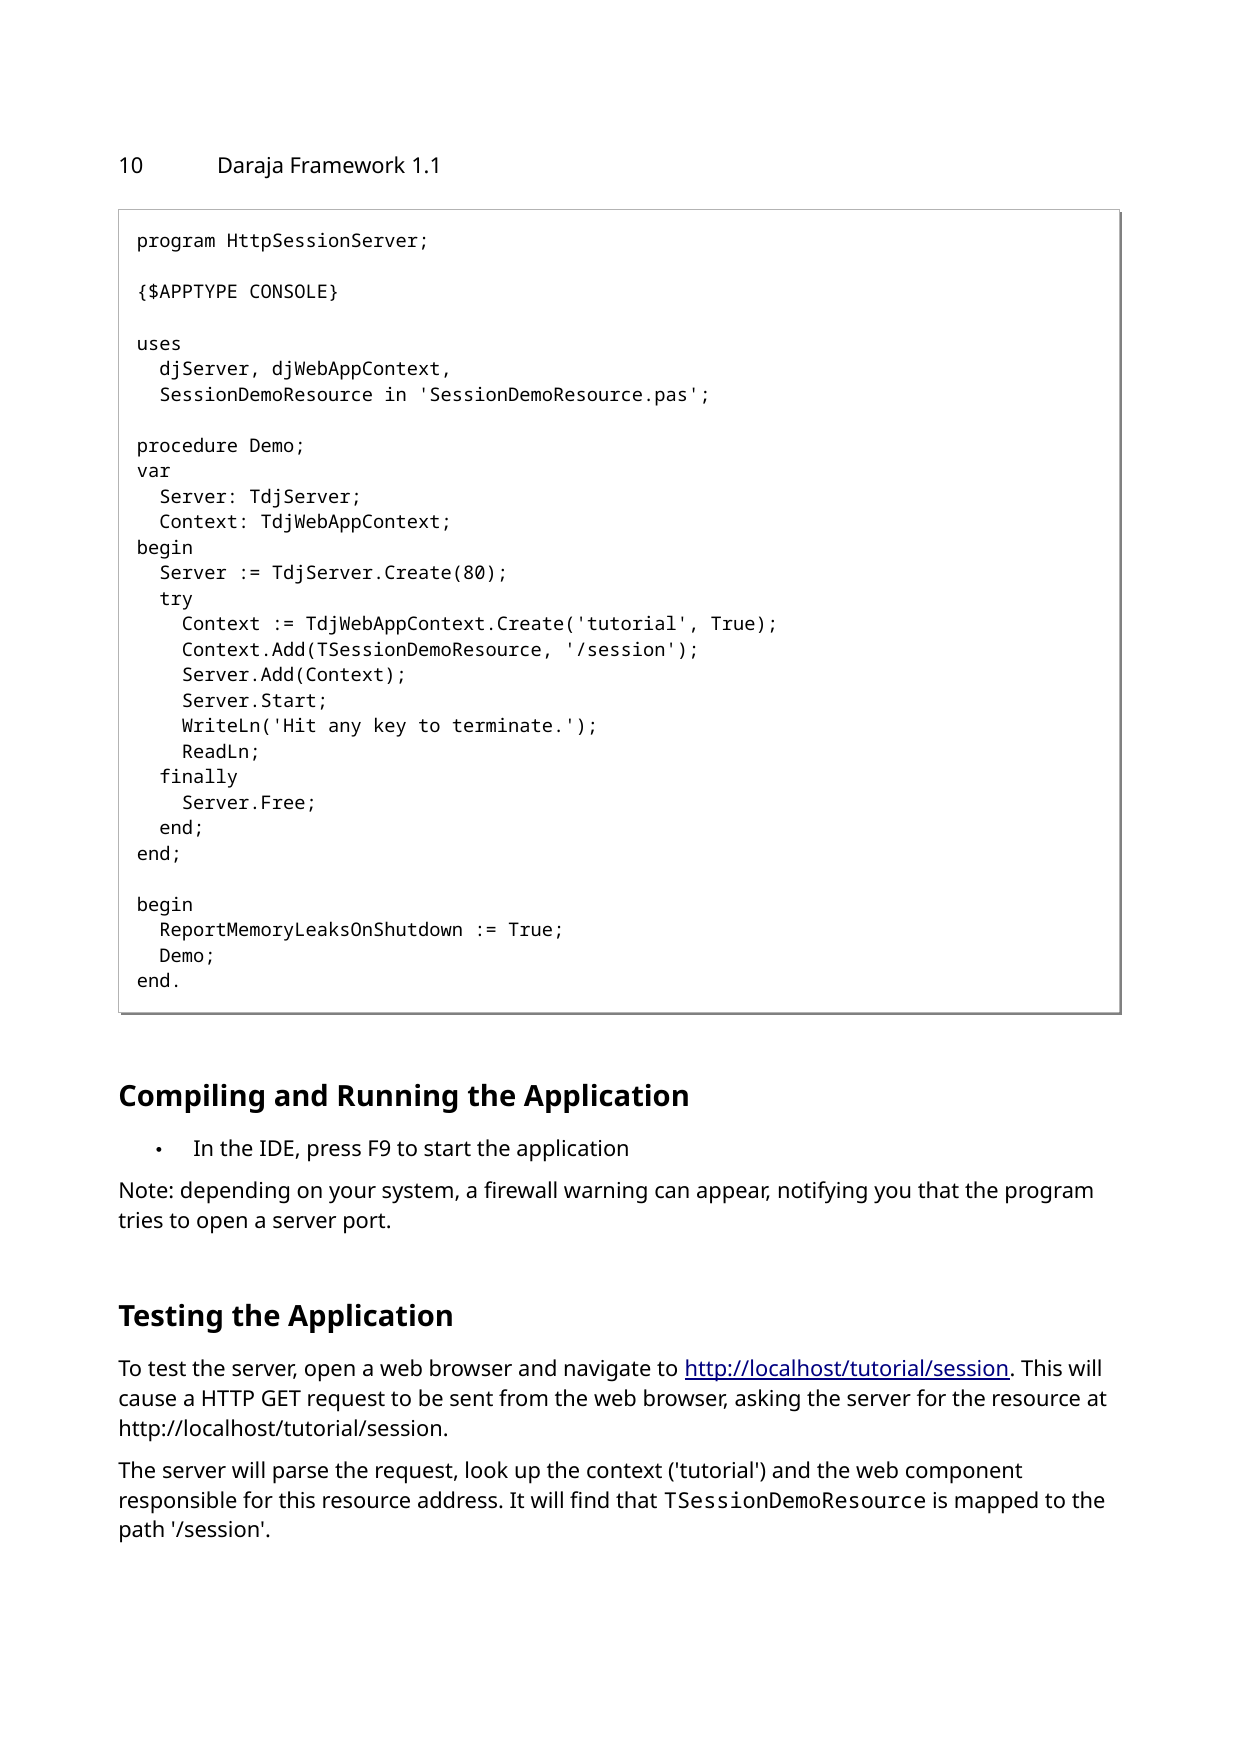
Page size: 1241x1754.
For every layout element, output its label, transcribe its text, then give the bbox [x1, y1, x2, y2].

text {$APPTYPE CONSOLE} [119, 260, 1119, 304]
text Server := TdjServer.Create(80); [119, 541, 1119, 567]
text end. [119, 949, 1119, 1012]
text Note: depending on your system, a firewall warning can appear, notifying you that the program tries to open a server port. [118, 1175, 1122, 1235]
text djServer, djWebAppContext, [119, 337, 1119, 362]
text program HttpSessionServer; [119, 210, 1119, 253]
text ReadLn; [119, 720, 1119, 745]
subtitle Compiling and Running the Application [118, 1075, 1122, 1114]
text WriteLn('Hit any key to terminate.'); [119, 694, 1119, 720]
text To test the server, open a web browser and navigate to http://localhost/tutorial/session. This will cause a HTTP GET request to be sent from the web browser, asking the server for the resource at http://localhost/tutorial/session. [118, 1353, 1122, 1442]
text end; [119, 796, 1119, 822]
text Context := TdjWebAppContext.Create('tutorial', True); [119, 592, 1119, 618]
text var [252, 440, 258, 451]
text begin [119, 873, 1119, 898]
text begin [119, 516, 1119, 541]
text uses [119, 311, 1119, 337]
text var [119, 439, 1119, 464]
text Server.Start; [119, 669, 1119, 694]
text Context: TdjWebAppContext; [119, 490, 1119, 516]
text Server.Free; [119, 771, 1119, 796]
subtitle Testing the Application [118, 1295, 1122, 1335]
text SessionDemoResource in 'SessionDemoResource.pas'; [119, 362, 1119, 406]
text try [119, 567, 1119, 592]
text finally [119, 745, 1119, 771]
text procedure Demo; [119, 413, 1119, 439]
list In the IDE, press F9 to start the application [156, 1133, 1122, 1163]
text Server.Add(Context); [119, 643, 1119, 669]
text Demo; [119, 924, 1119, 949]
text end; [119, 822, 1119, 866]
text ReportMemoryLeaksOnShutdown := True; [119, 898, 1119, 924]
text The server will parse the request, look up the context ('tutorial') and the web component responsible for this resource address. It will find that TSessionDemoResource is mapped to the path '/session'. [118, 1455, 1122, 1544]
text Context.Add(TSessionDemoResource, '/session'); [119, 618, 1119, 643]
text Server: TdjServer; [119, 464, 1119, 490]
